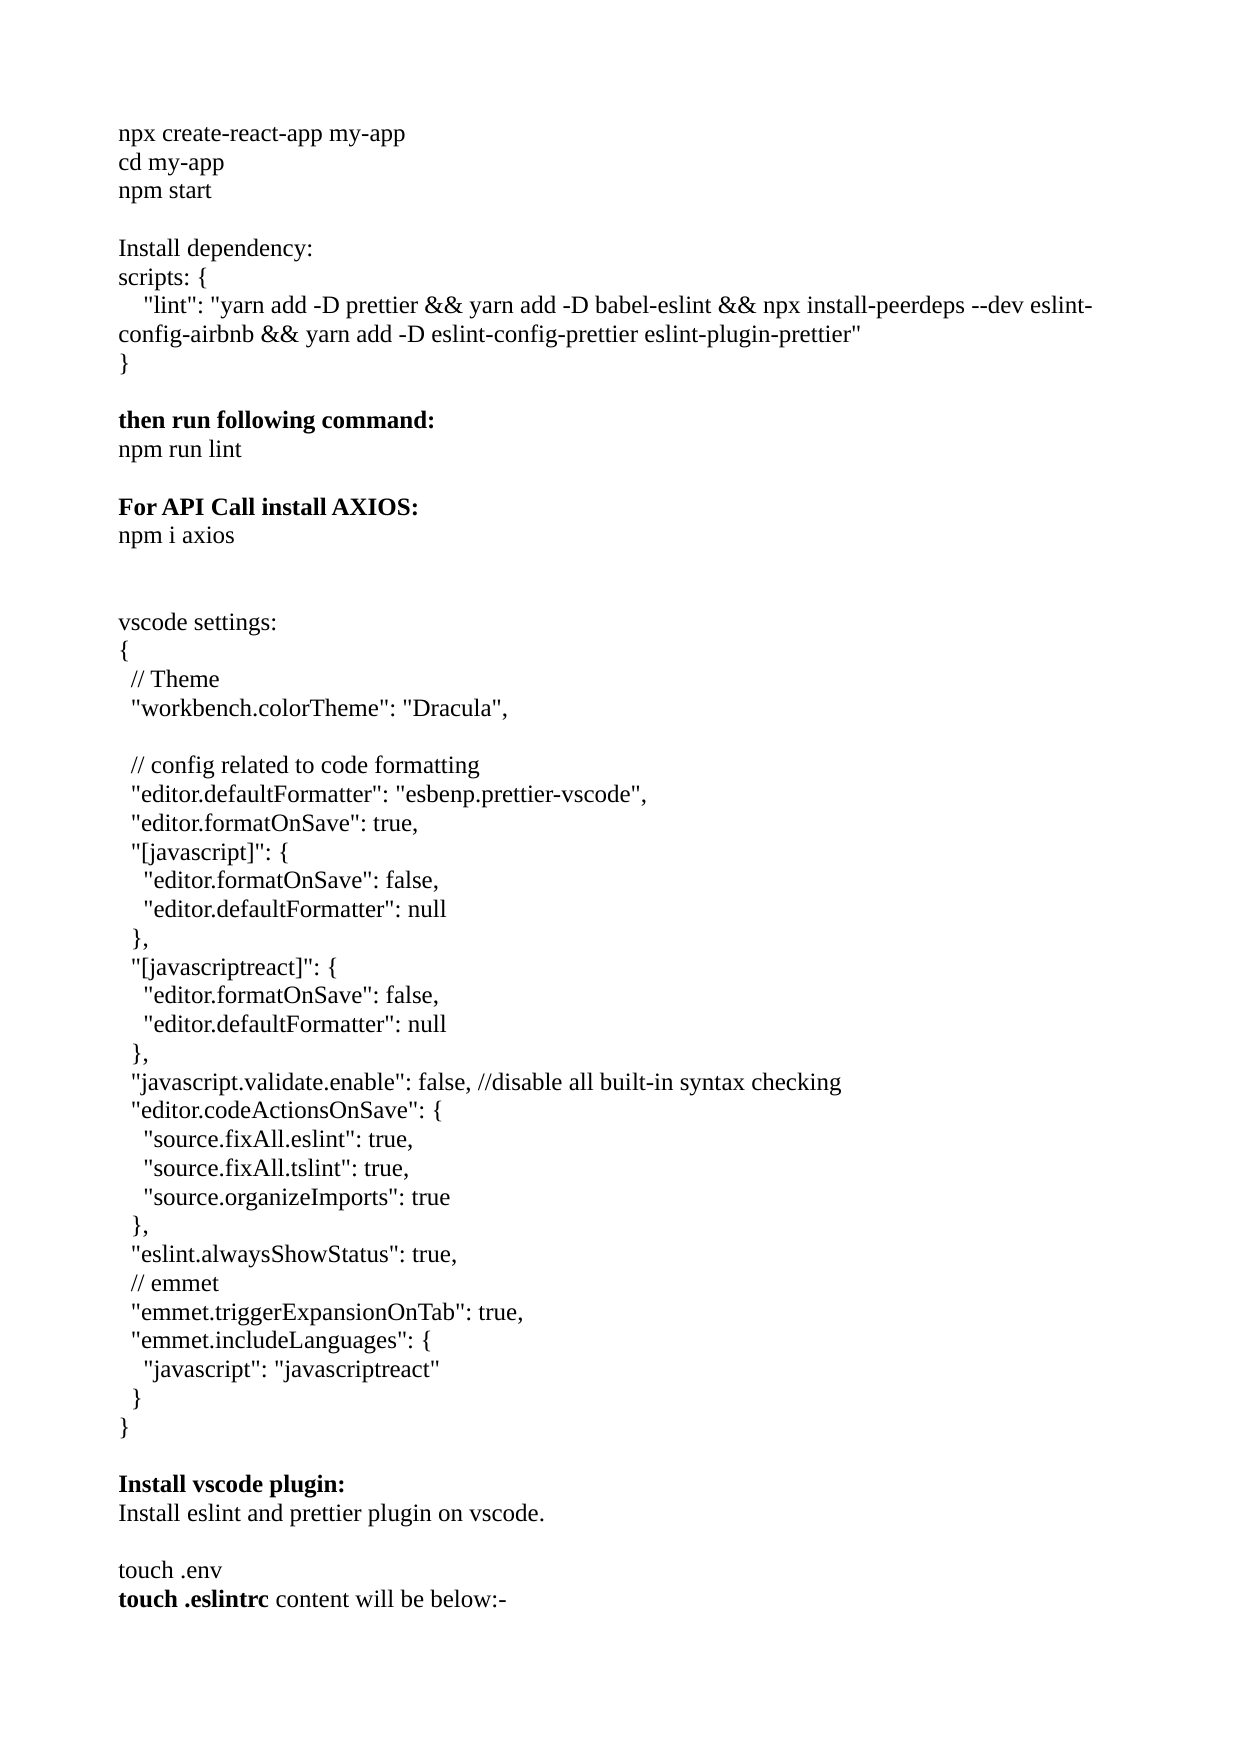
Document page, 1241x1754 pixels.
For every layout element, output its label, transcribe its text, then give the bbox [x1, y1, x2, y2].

text "[javascriptreact]": { [118, 952, 1122, 981]
text Install vscode plugin: [118, 1469, 1122, 1498]
text "eslint.alwaysShowStatus": true, [118, 1239, 1122, 1268]
text "emmet.includeLanguages": { [118, 1326, 1122, 1354]
text "emmet.triggerExpansionOnTab": true, [118, 1297, 1122, 1326]
text npx create-react-app my-app [118, 118, 1122, 147]
text } [118, 1412, 1122, 1441]
text cd my-app [118, 147, 1122, 176]
text } [118, 348, 1122, 377]
text "editor.codeActionsOnSave": { [118, 1096, 1122, 1124]
text { [118, 636, 1122, 664]
text }, [118, 1211, 1122, 1239]
text scripts: { [118, 262, 1122, 291]
text // config related to code formatting [118, 751, 1122, 779]
text // Theme [118, 664, 1122, 693]
text "editor.defaultFormatter": "esbenp.prettier-vscode", [118, 779, 1122, 808]
text "source.organizeImports": true [118, 1182, 1122, 1211]
text touch .env [118, 1556, 1122, 1584]
text npm run lint [118, 434, 1122, 463]
text then run following command: [118, 406, 1122, 434]
text touch .eslintrc content will be below:- [118, 1584, 1122, 1613]
text For API Call install AXIOS: [118, 492, 1122, 521]
text "lint": "yarn add -D prettier && yarn add -D babel-eslint && npx install-peerdeps --dev eslint-config-airbnb && yarn add -D eslint-config-prettier eslint-plugin-prettier" [118, 291, 1122, 348]
text } [118, 1383, 1122, 1412]
text npm i axios [118, 521, 1122, 549]
text npm start [118, 176, 1122, 204]
text }, [118, 1038, 1122, 1067]
text Install eslint and prettier plugin on vscode. [118, 1498, 1122, 1527]
text Install dependency: [118, 233, 1122, 262]
text "editor.formatOnSave": false, [118, 866, 1122, 894]
text "source.fixAll.eslint": true, [118, 1124, 1122, 1153]
text "[javascript]": { [118, 837, 1122, 866]
text "workbench.colorTheme": "Dracula", [118, 693, 1122, 722]
text "editor.formatOnSave": false, [118, 981, 1122, 1009]
text "editor.defaultFormatter": null [118, 894, 1122, 923]
text vscode settings: [118, 607, 1122, 636]
text // emmet [118, 1268, 1122, 1297]
text "javascript": "javascriptreact" [118, 1354, 1122, 1383]
text "source.fixAll.tslint": true, [118, 1153, 1122, 1182]
text }, [118, 923, 1122, 952]
text "javascript.validate.enable": false, //disable all built-in syntax checking [118, 1067, 1122, 1096]
text "editor.defaultFormatter": null [118, 1009, 1122, 1038]
text "editor.formatOnSave": true, [118, 808, 1122, 837]
